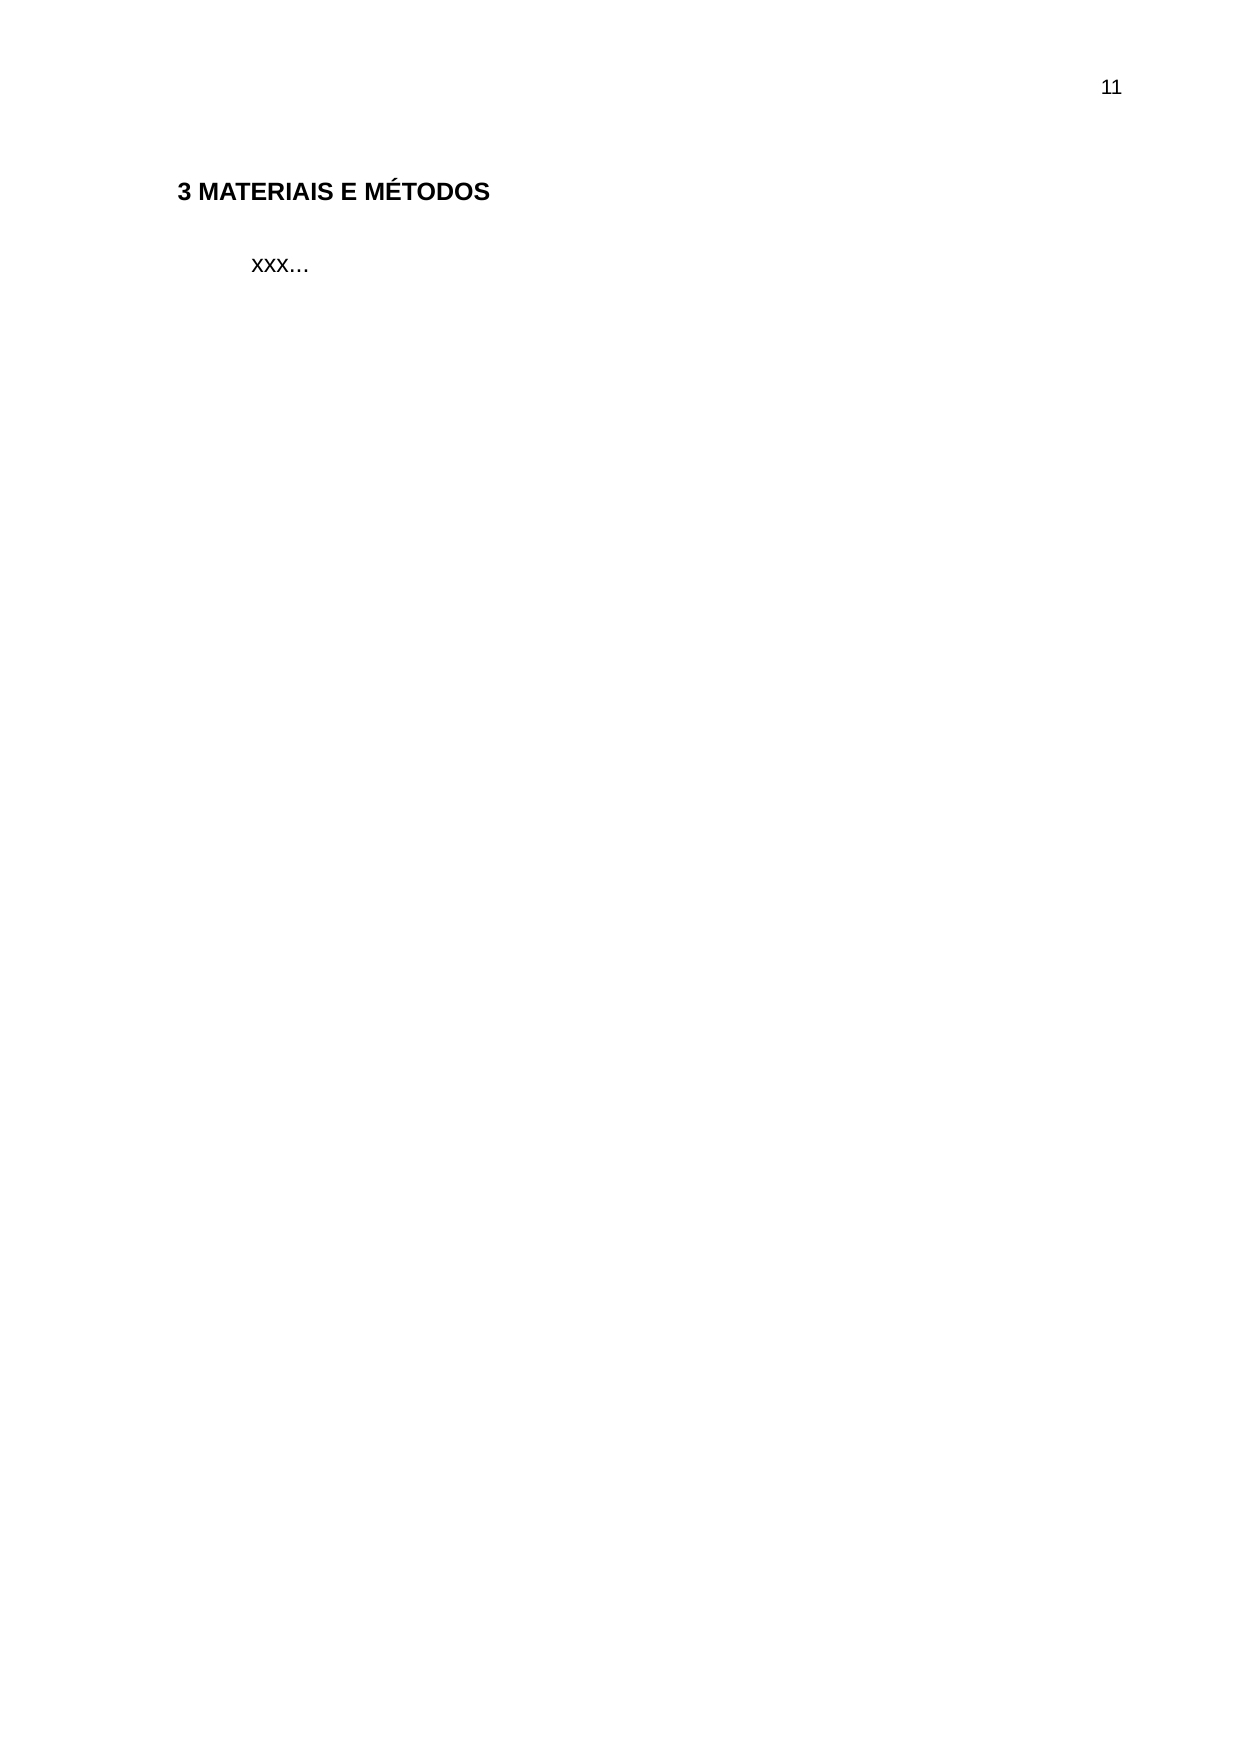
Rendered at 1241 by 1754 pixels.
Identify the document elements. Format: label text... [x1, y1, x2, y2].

subtitle 3 MATERIAIS E MÉTODOS [177, 177, 1122, 206]
text xxx... [177, 249, 1122, 278]
